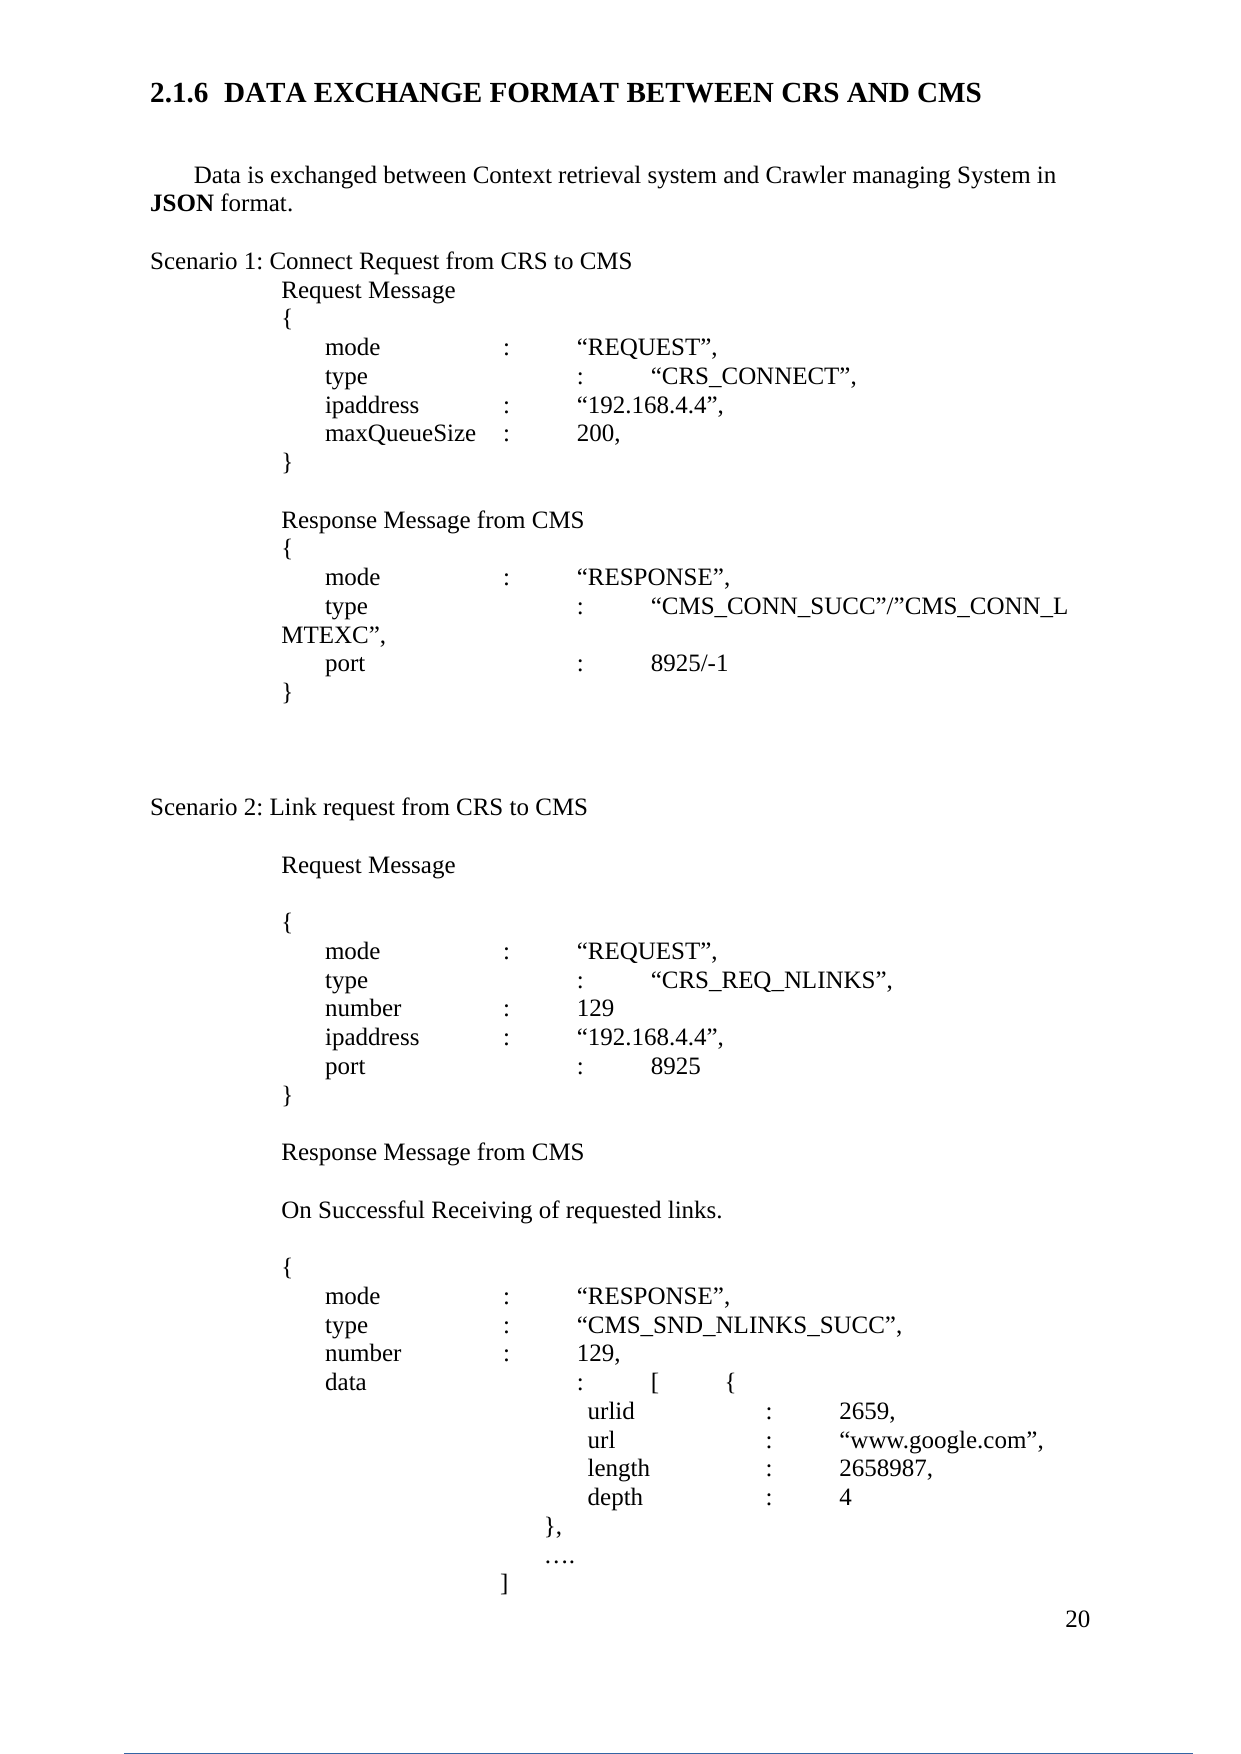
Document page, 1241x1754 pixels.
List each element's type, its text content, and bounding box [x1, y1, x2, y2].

text Data is exchanged between Context retrieval system and Crawler managing System in JSON format. [150, 160, 1090, 217]
text } [237, 1080, 1090, 1108]
text depth : 4 [544, 1482, 1090, 1511]
text number : 129, [281, 1338, 1090, 1367]
text ipaddress : “192.168.4.4”, [281, 390, 1090, 418]
text On Successful Receiving of requested links. [237, 1195, 1090, 1223]
text port : 8925/-1 [281, 648, 1090, 677]
text }, [500, 1511, 1090, 1540]
text { [237, 303, 1090, 332]
text Scenario 2: Link request from CRS to CMS [150, 792, 1090, 821]
text urlid : 2659, [544, 1396, 1090, 1425]
text type : “CRS_REQ_NLINKS”, [281, 965, 1090, 993]
text } [237, 677, 1090, 706]
text { [237, 907, 1090, 936]
text type : “CMS_CONN_SUCC”/”CMS_CONN_LMTEXC”, [281, 591, 1090, 648]
text type : “CMS_SND_NLINKS_SUCC”, [281, 1310, 1090, 1338]
text mode : “REQUEST”, [281, 936, 1090, 965]
text { [237, 1252, 1090, 1281]
text ipaddress : “192.168.4.4”, [281, 1022, 1090, 1051]
text url : “www.google.com”, [544, 1425, 1090, 1453]
text type : “CRS_CONNECT”, [281, 361, 1090, 390]
text data : [ { [281, 1367, 1090, 1396]
text mode : “RESPONSE”, [281, 562, 1090, 591]
text Request Message [237, 275, 1090, 303]
text mode : “REQUEST”, [281, 332, 1090, 361]
text mode : “RESPONSE”, [281, 1281, 1090, 1310]
text Request Message [237, 850, 1090, 878]
text maxQueueSize : 200, [281, 418, 1090, 447]
text ] [456, 1568, 1090, 1597]
subtitle 2.1.6 DATA EXCHANGE FORMAT BETWEEN CRS AND CMS [150, 75, 1090, 108]
text length : 2658987, [544, 1453, 1090, 1482]
text { [237, 533, 1090, 562]
text } [237, 447, 1090, 476]
text Scenario 1: Connect Request from CRS to CMS [150, 246, 1090, 275]
text number : 129 [281, 993, 1090, 1022]
text Response Message from CMS [237, 1137, 1090, 1166]
text …. [500, 1540, 1090, 1568]
text Response Message from CMS [237, 505, 1090, 533]
text port : 8925 [281, 1051, 1090, 1080]
